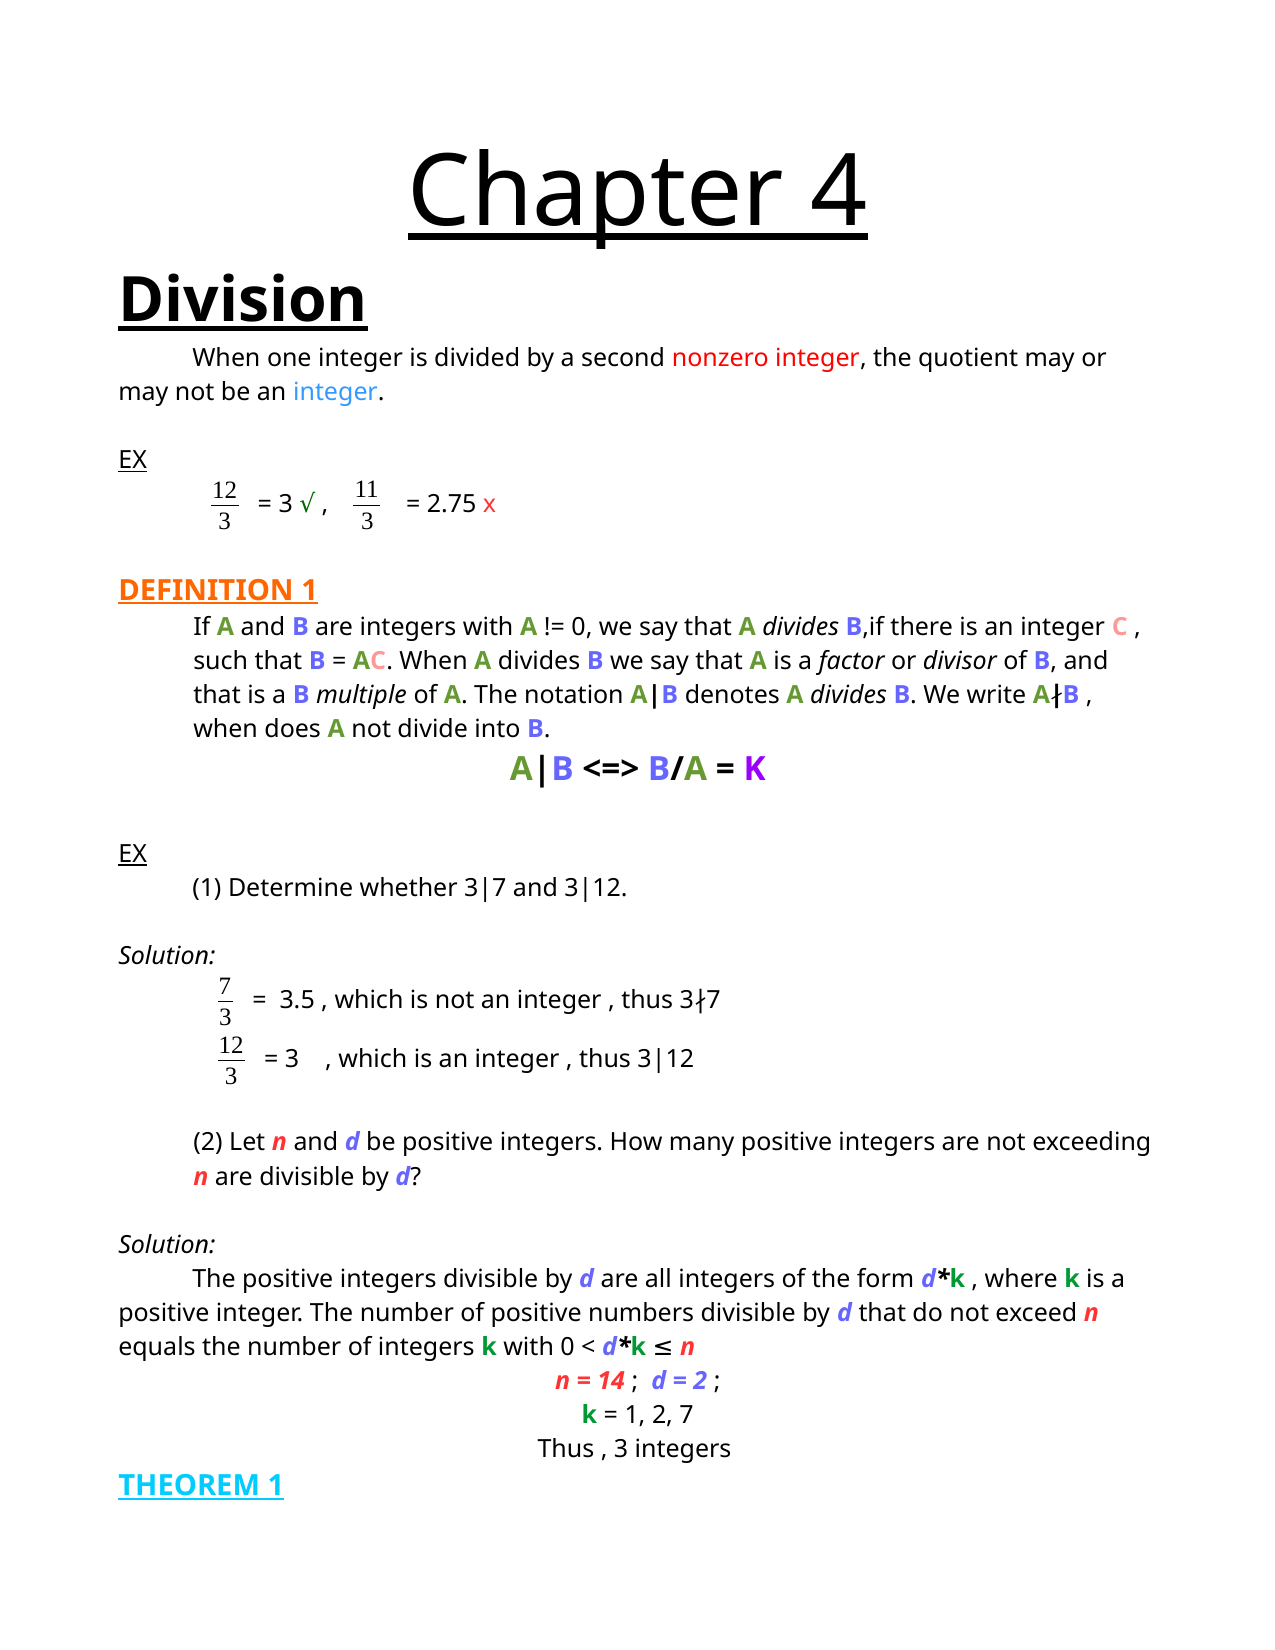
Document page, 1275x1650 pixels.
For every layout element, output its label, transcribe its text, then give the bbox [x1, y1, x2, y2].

text Solution: [118, 938, 1157, 972]
text DEFINITION 1 [118, 569, 1157, 608]
text When one integer is divided by a second nonzero integer, the quotient may or may not be an integer. [118, 339, 1157, 408]
text EX [118, 836, 1157, 870]
text Chapter 4 [118, 118, 1157, 254]
text Division [118, 254, 1157, 339]
text THEOREM 1 [118, 1465, 1157, 1504]
text Thus , 3 integers [118, 1431, 1157, 1465]
text (1) Determine whether 3|7 and 3|12. [118, 870, 1157, 904]
text n = 14 ; d = 2 ; [118, 1362, 1157, 1397]
text = 3.5 , which is not an integer , thus 3∤7 [118, 972, 1157, 1031]
text = 3 √ , = 2.75 x [118, 476, 1157, 535]
text (2) Let n and d be positive integers. How many positive integers are not exceeding n are divisible by d? [193, 1124, 1157, 1192]
text A|B <=> B/A = K [118, 745, 1157, 790]
text Solution: [118, 1226, 1157, 1260]
text = 3 , which is an integer , thus 3|12 [118, 1031, 1157, 1090]
text EX [118, 442, 1157, 476]
text k = 1, 2, 7 [118, 1397, 1157, 1431]
text The positive integers divisible by d are all integers of the form d*k , where k is a positive integer. The number of positive numbers divisible by d that do not exceed n equals the number of integers k with 0 < d*k ≤ n [118, 1260, 1157, 1362]
text If A and B are integers with A != 0, we say that A divides B,if there is an integer C , such that B = AC. When A divides B we say that A is a factor or divisor of B, and that is a B multiple of A. The notation A|B denotes A divides B. We write A∤B , when does A not divide into B. [193, 608, 1157, 745]
